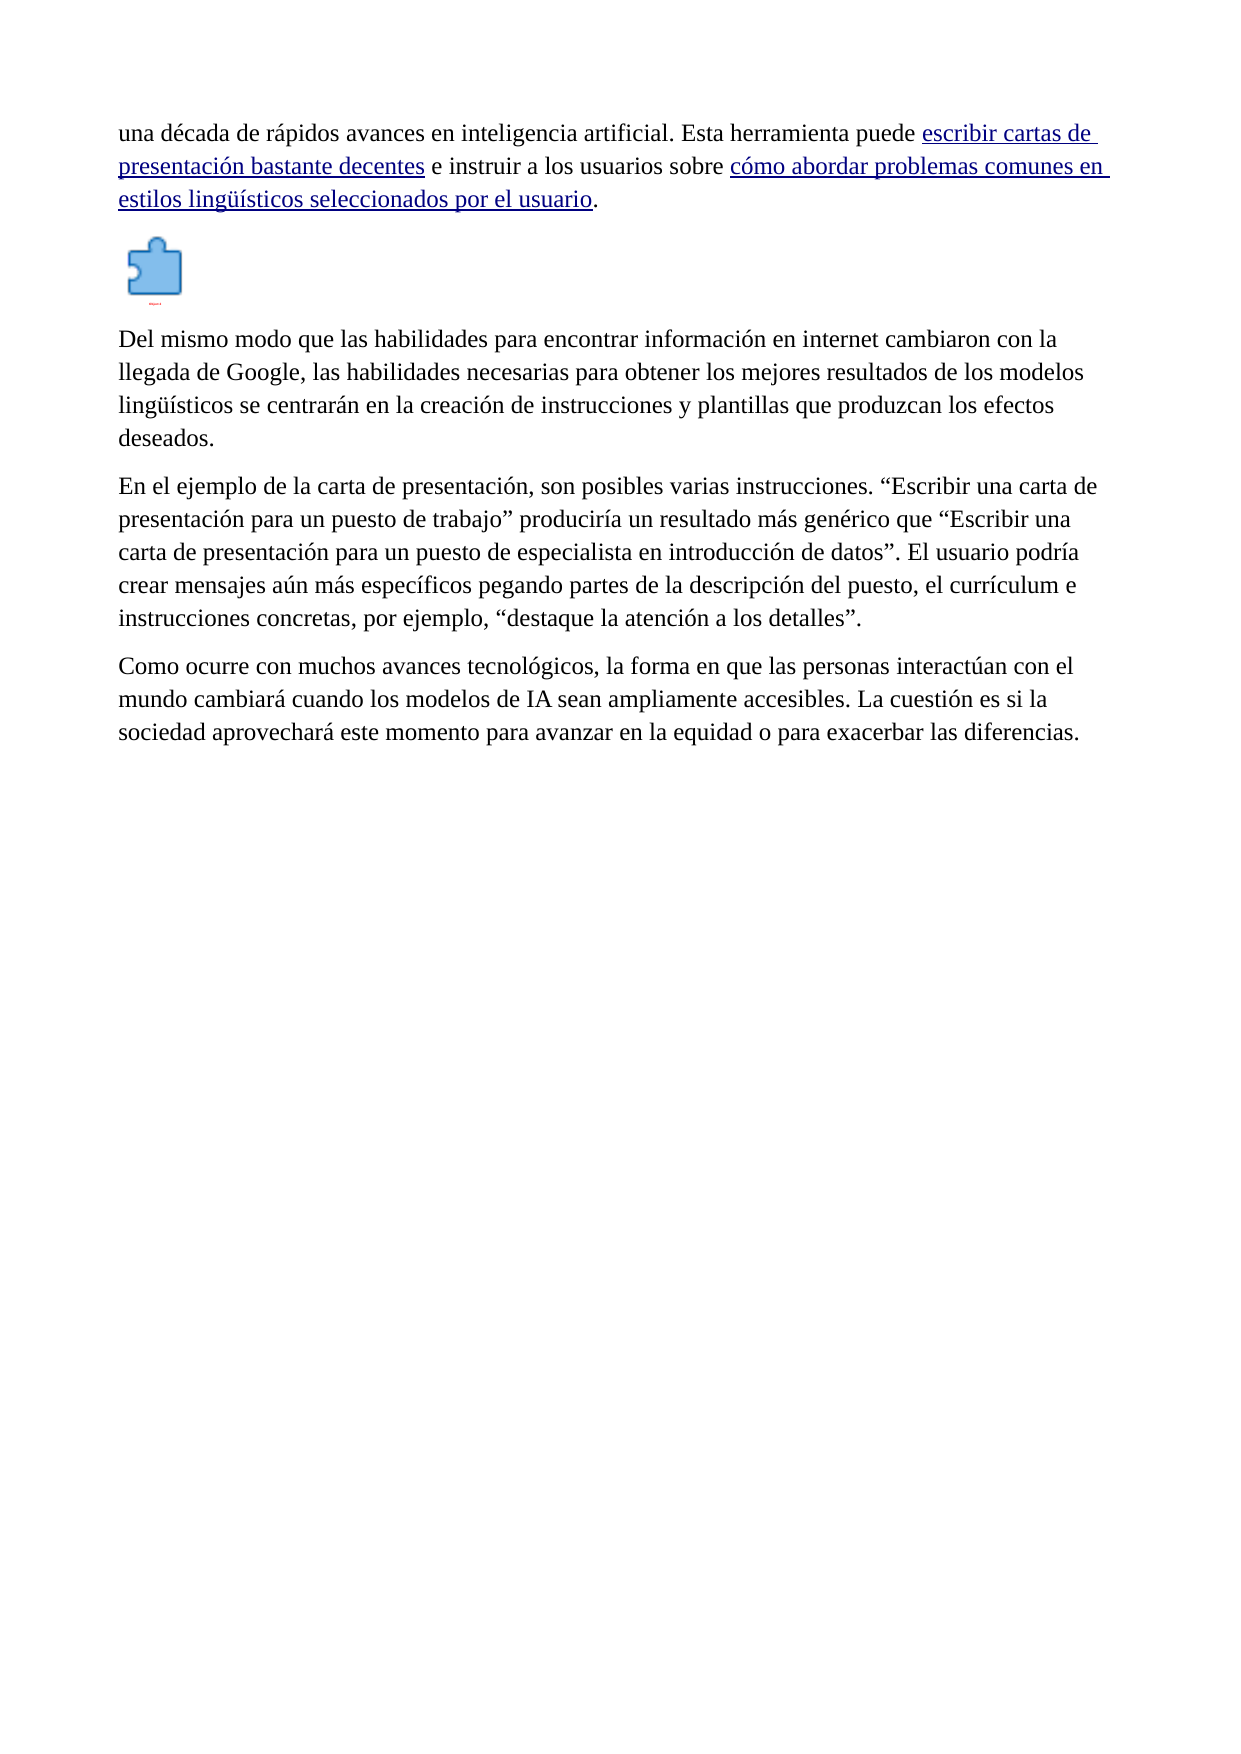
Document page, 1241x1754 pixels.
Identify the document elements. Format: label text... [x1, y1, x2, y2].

text Del mismo modo que las habilidades para encontrar información en internet cambiaron con la llegada de Google, las habilidades necesarias para obtener los mejores resultados de los modelos lingüísticos se centrarán en la creación de instrucciones y plantillas que produzcan los efectos deseados. [118, 324, 1122, 452]
text Como ocurre con muchos avances tecnológicos, la forma en que las personas interactúan con el mundo cambiará cuando los modelos de IA sean ampliamente accesibles. La cuestión es si la sociedad aprovechará este momento para avanzar en la equidad o para exacerbar las diferencias. [118, 651, 1122, 746]
text En el ejemplo de la carta de presentación, son posibles varias instrucciones. “Escribir una carta de presentación para un puesto de trabajo” produciría un resultado más genérico que “Escribir una carta de presentación para un puesto de especialista en introducción de datos”. El usuario podría crear mensajes aún más específicos pegando partes de la descripción del puesto, el currículum e instrucciones concretas, por ejemplo, “destaque la atención a los detalles”. [118, 471, 1122, 632]
text una década de rápidos avances en inteligencia artificial. Esta herramienta puede escribir cartas de presentación bastante decentes e instruir a los usuarios sobre cómo abordar problemas comunes en estilos lingüísticos seleccionados por el usuario. [118, 118, 1122, 213]
